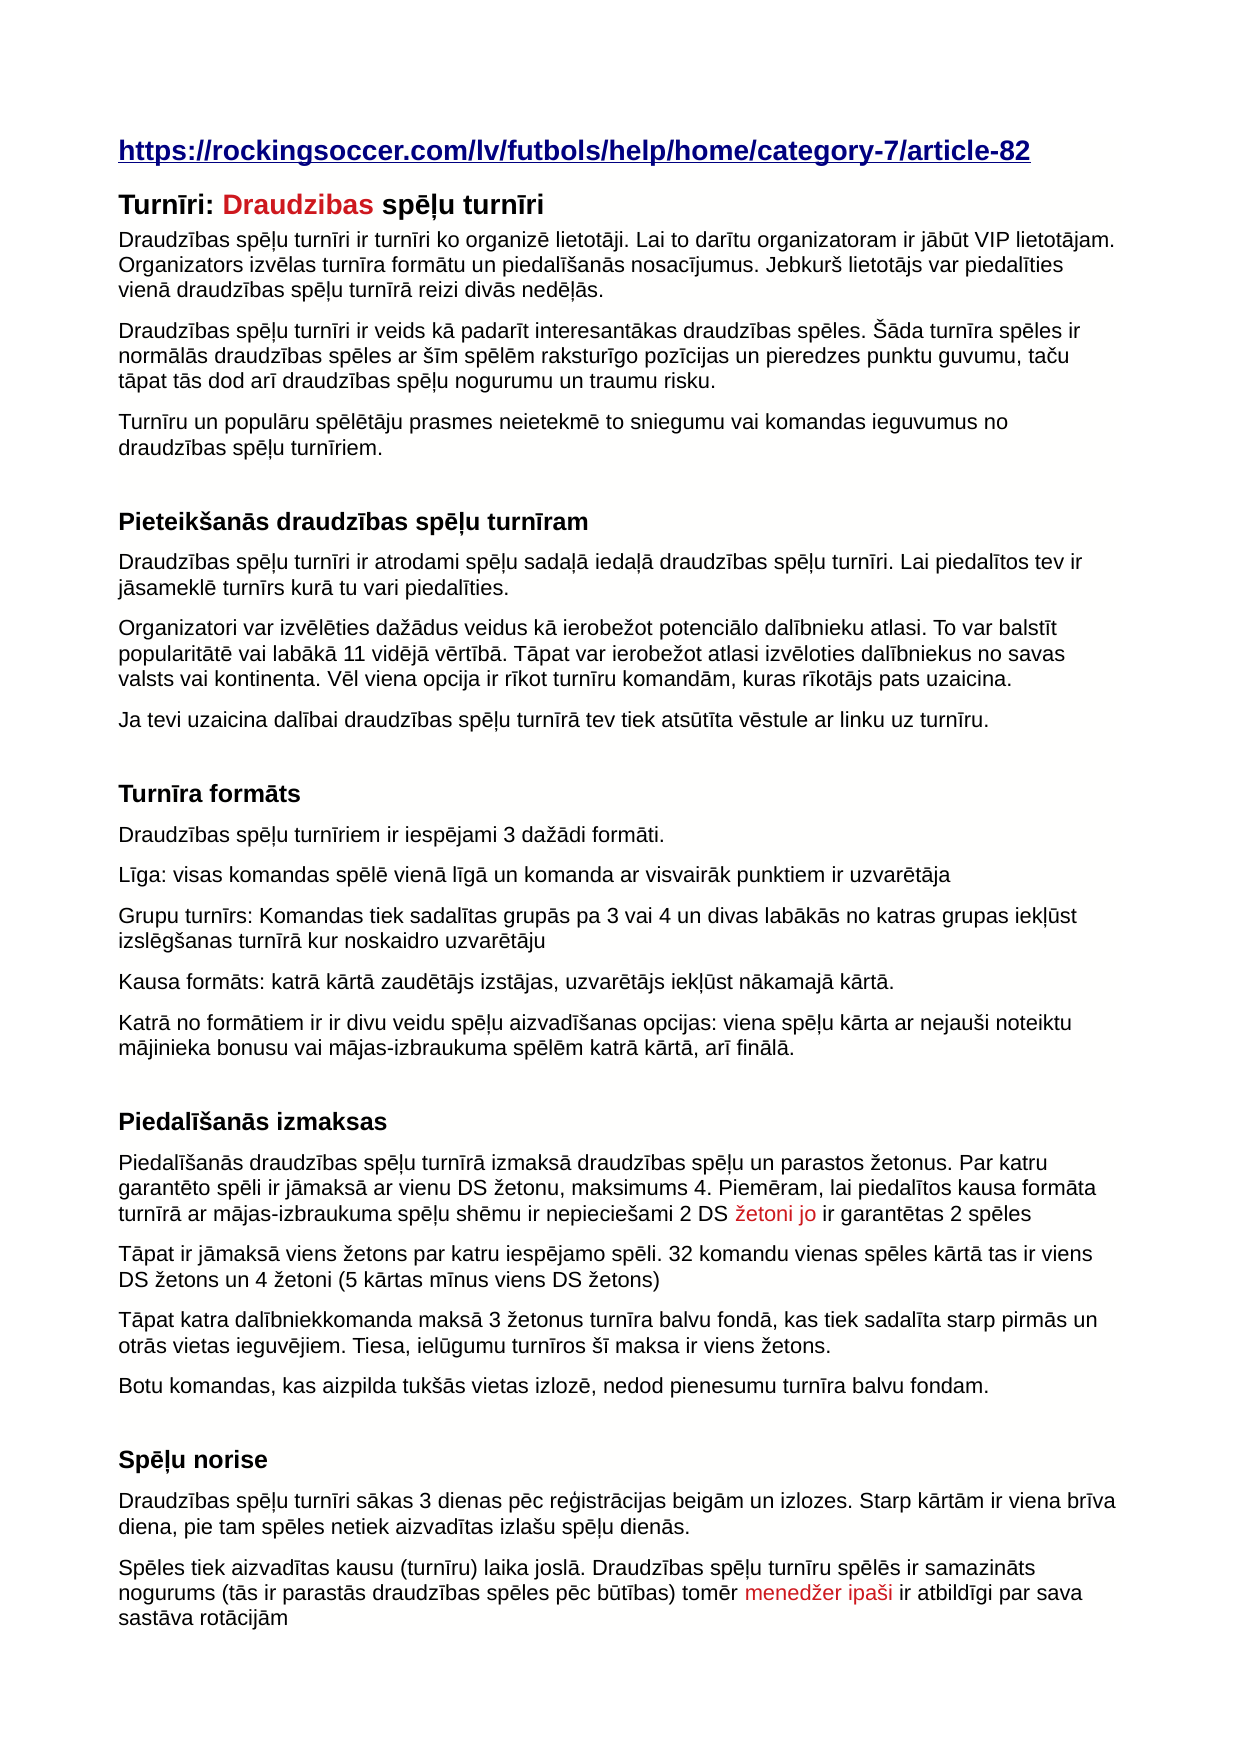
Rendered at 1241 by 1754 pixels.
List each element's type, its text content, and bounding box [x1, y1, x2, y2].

text Draudzības spēļu turnīri sākas 3 dienas pēc reģistrācijas beigām un izlozes. Starp kārtām ir viena brīva diena, pie tam spēles netiek aizvadītas izlašu spēļu dienās. [118, 1488, 1122, 1539]
text Botu komandas, kas aizpilda tukšās vietas izlozē, nedod pienesumu turnīra balvu fondam. [118, 1373, 1122, 1399]
text Tāpat katra dalībniekkomanda maksā 3 žetonus turnīra balvu fondā, kas tiek sadalīta starp pirmās un otrās vietas ieguvējiem. Tiesa, ielūgumu turnīros šī maksa ir viens žetons. [118, 1307, 1122, 1358]
text Katrā no formātiem ir ir divu veidu spēļu aizvadīšanas opcijas: viena spēļu kārta ar nejauši noteiktu mājinieka bonusu vai mājas-izbraukuma spēlēm katrā kārtā, arī finālā. [118, 1010, 1122, 1060]
text Spēles tiek aizvadītas kausu (turnīru) laika joslā. Draudzības spēļu turnīru spēlēs ir samazināts nogurums (tās ir parastās draudzības spēles pēc būtības) tomēr menedžer ipaši ir atbildīgi par sava sastāva rotācijām [118, 1554, 1122, 1630]
text Turnīru un populāru spēlētāju prasmes neietekmē to sniegumu vai komandas ieguvumus no draudzības spēļu turnīriem. [118, 409, 1122, 459]
subtitle https://rockingsoccer.com/lv/futbols/help/home/category-7/article-82 [118, 134, 1122, 166]
text Draudzības spēļu turnīriem ir iespējami 3 dažādi formāti. [118, 821, 1122, 847]
text Draudzības spēļu turnīri ir turnīri ko organizē lietotāji. Lai to darītu organizatoram ir jābūt VIP lietotājam. Organizators izvēlas turnīra formātu un piedalīšanās nosacījumus. Jebkurš lietotājs var piedalīties vienā draudzības spēļu turnīrā reizi divās nedēļās. [118, 227, 1122, 302]
text Kausa formāts: katrā kārtā zaudētājs izstājas, uzvarētājs iekļūst nākamajā kārtā. [118, 969, 1122, 994]
subtitle Turnīra formāts [118, 779, 1122, 807]
subtitle Spēļu norise [118, 1446, 1122, 1474]
text Līga: visas komandas spēlē vienā līgā un komanda ar visvairāk punktiem ir uzvarētāja [118, 862, 1122, 887]
text Draudzības spēļu turnīri ir veids kā padarīt interesantākas draudzības spēles. Šāda turnīra spēles ir normālās draudzības spēles ar šīm spēlēm raksturīgo pozīcijas un pieredzes punktu guvumu, taču tāpat tās dod arī draudzības spēļu nogurumu un traumu risku. [118, 318, 1122, 393]
subtitle Pieteikšanās draudzības spēļu turnīram [118, 506, 1122, 535]
text Piedalīšanās draudzības spēļu turnīrā izmaksā draudzības spēļu un parastos žetonus. Par katru garantēto spēli ir jāmaksā ar vienu DS žetonu, maksimums 4. Piemēram, lai piedalītos kausa formāta turnīrā ar mājas-izbraukuma spēļu shēmu ir nepieciešami 2 DS žetoni jo ir garantētas 2 spēles [118, 1150, 1122, 1226]
text Draudzības spēļu turnīri ir atrodami spēļu sadaļā iedaļā draudzības spēļu turnīri. Lai piedalītos tev ir jāsameklē turnīrs kurā tu vari piedalīties. [118, 549, 1122, 600]
subtitle Turnīri: Draudzibas spēļu turnīri [118, 188, 1122, 220]
text Organizatori var izvēlēties dažādus veidus kā ierobežot potenciālo dalībnieku atlasi. To var balstīt popularitātē vai labākā 11 vidējā vērtībā. Tāpat var ierobežot atlasi izvēloties dalībniekus no savas valsts vai kontinenta. Vēl viena opcija ir rīkot turnīru komandām, kuras rīkotājs pats uzaicina. [118, 615, 1122, 691]
text Grupu turnīrs: Komandas tiek sadalītas grupās pa 3 vai 4 un divas labākās no katras grupas iekļūst izslēgšanas turnīrā kur noskaidro uzvarētāju [118, 903, 1122, 953]
text Tāpat ir jāmaksā viens žetons par katru iespējamo spēli. 32 komandu vienas spēles kārtā tas ir viens DS žetons un 4 žetoni (5 kārtas mīnus viens DS žetons) [118, 1241, 1122, 1292]
text Ja tevi uzaicina dalībai draudzības spēļu turnīrā tev tiek atsūtīta vēstule ar linku uz turnīru. [118, 707, 1122, 732]
subtitle Piedalīšanās izmaksas [118, 1107, 1122, 1136]
